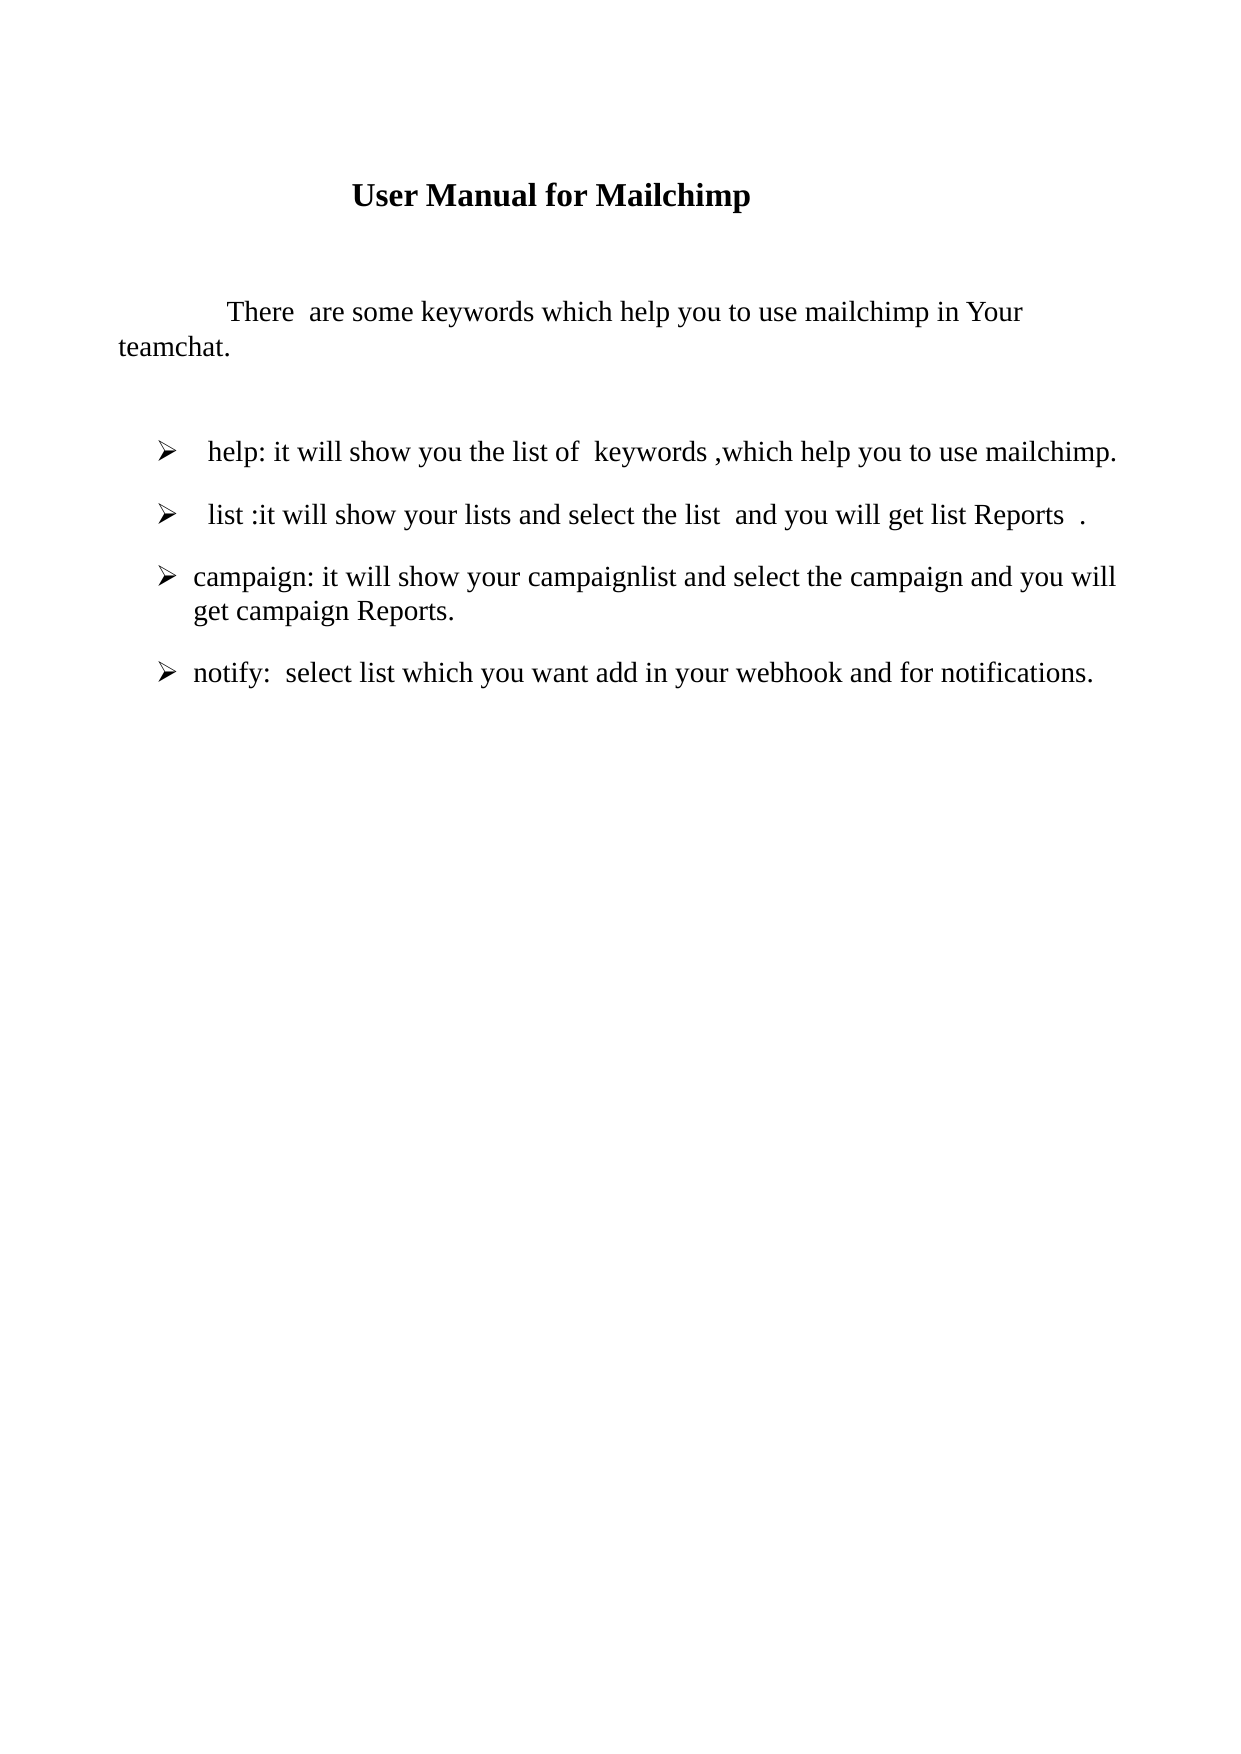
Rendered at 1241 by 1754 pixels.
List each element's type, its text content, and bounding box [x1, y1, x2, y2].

list notify: select list which you want add in your webhook and for notifications. [156, 655, 1122, 689]
list campaign: it will show your campaignlist and select the campaign and you will get campaign Reports. [156, 559, 1122, 626]
text User Manual for Mailchimp [118, 176, 1122, 214]
list list :it will show your lists and select the list and you will get list Reports . [156, 497, 1122, 530]
list help: it will show you the list of keywords ,which help you to use mailchimp. [156, 434, 1122, 468]
text There are some keywords which help you to use mailchimp in Your teamchat. [118, 291, 1122, 362]
